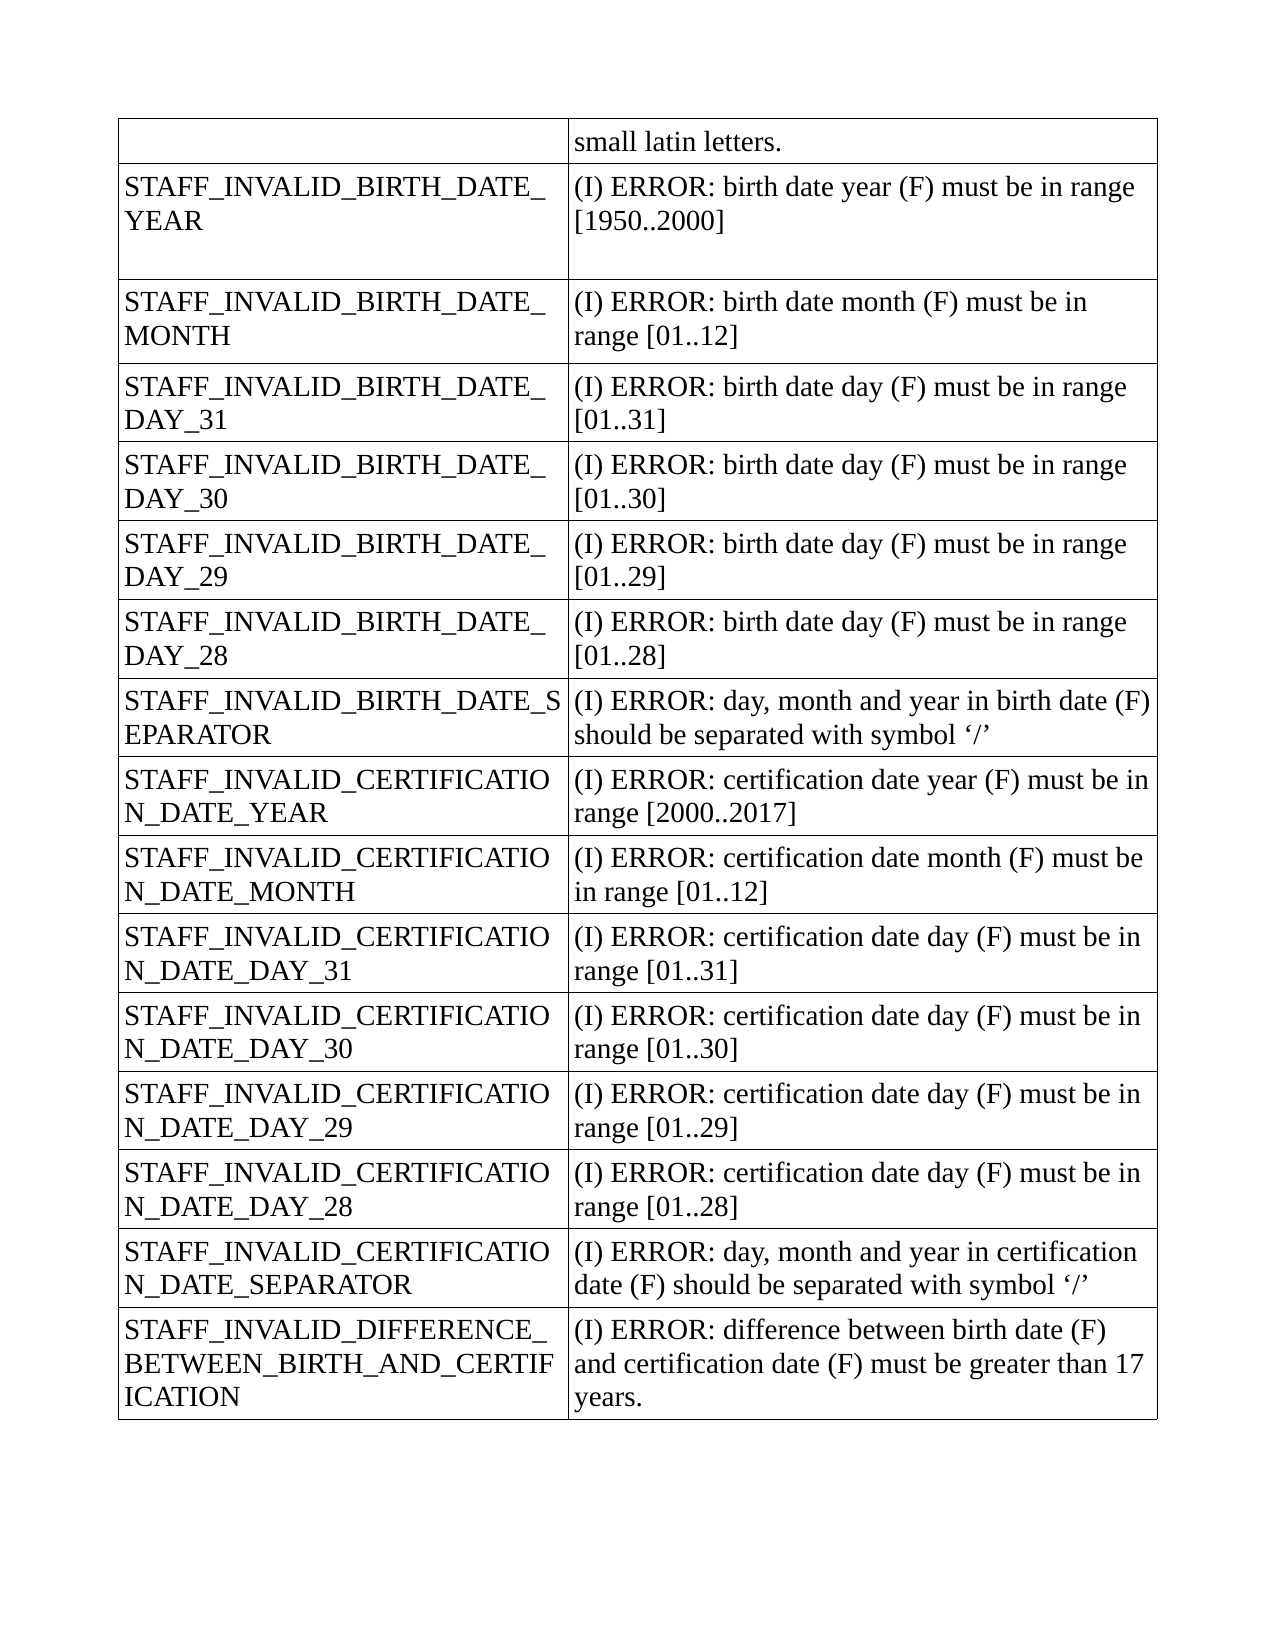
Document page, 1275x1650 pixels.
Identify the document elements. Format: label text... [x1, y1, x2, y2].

table_cell (I) ERROR: certification date day (F) must be in range [01..28] [569, 1150, 1157, 1228]
table_cell (I) ERROR: certification date day (F) must be in range [01..30] [569, 993, 1157, 1071]
table_cell (I) ERROR: birth date day (F) must be in range [01..28] [569, 600, 1157, 677]
table_cell STAFF_INVALID_BIRTH_DATE_YEAR [119, 164, 568, 278]
table_cell STAFF_INVALID_CERTIFICATION_DATE_DAY_28 [119, 1150, 568, 1228]
table_cell (I) ERROR: difference between birth date (F) and certification date (F) must be greater than 17 years. [569, 1308, 1157, 1419]
table_cell STAFF_INVALID_CERTIFICATION_DATE_YEAR [119, 757, 568, 835]
table_cell [119, 119, 568, 163]
table_cell STAFF_INVALID_DIFFERENCE_BETWEEN_BIRTH_AND_CERTIFICATION [119, 1308, 568, 1419]
table_cell (I) ERROR: birth date day (F) must be in range [01..29] [569, 521, 1157, 599]
table_cell STAFF_INVALID_BIRTH_DATE_DAY_31 [119, 364, 568, 441]
table_cell STAFF_INVALID_CERTIFICATION_DATE_DAY_31 [119, 914, 568, 992]
table_cell STAFF_INVALID_CERTIFICATION_DATE_DAY_30 [119, 993, 568, 1071]
table_cell small latin letters. [569, 119, 1157, 163]
table_cell STAFF_INVALID_BIRTH_DATE_DAY_30 [119, 442, 568, 520]
table_cell STAFF_INVALID_CERTIFICATION_DATE_SEPARATOR [119, 1229, 568, 1307]
table_cell STAFF_INVALID_BIRTH_DATE_DAY_28 [119, 600, 568, 677]
table_cell STAFF_INVALID_BIRTH_DATE_SEPARATOR [119, 679, 568, 756]
table_cell (I) ERROR: certification date month (F) must be in range [01..12] [569, 836, 1157, 913]
table_cell STAFF_INVALID_BIRTH_DATE_DAY_29 [119, 521, 568, 599]
table_cell (I) ERROR: birth date month (F) must be in range [01..12] [569, 280, 1157, 363]
table_cell (I) ERROR: certification date year (F) must be in range [2000..2017] [569, 757, 1157, 835]
table_cell STAFF_INVALID_CERTIFICATION_DATE_MONTH [119, 836, 568, 913]
table_cell (I) ERROR: certification date day (F) must be in range [01..31] [569, 914, 1157, 992]
table_cell (I) ERROR: certification date day (F) must be in range [01..29] [569, 1072, 1157, 1149]
table_cell STAFF_INVALID_BIRTH_DATE_MONTH [119, 280, 568, 363]
table_cell (I) ERROR: birth date day (F) must be in range [01..30] [569, 442, 1157, 520]
table_cell (I) ERROR: birth date day (F) must be in range [01..31] [569, 364, 1157, 441]
table_cell (I) ERROR: day, month and year in birth date (F) should be separated with symbol ‘/’ [569, 679, 1157, 756]
table_cell (I) ERROR: birth date year (F) must be in range [1950..2000] [569, 164, 1157, 278]
table_cell (I) ERROR: day, month and year in certification date (F) should be separated with symbol ‘/’ [569, 1229, 1157, 1307]
table_cell STAFF_INVALID_CERTIFICATION_DATE_DAY_29 [119, 1072, 568, 1149]
